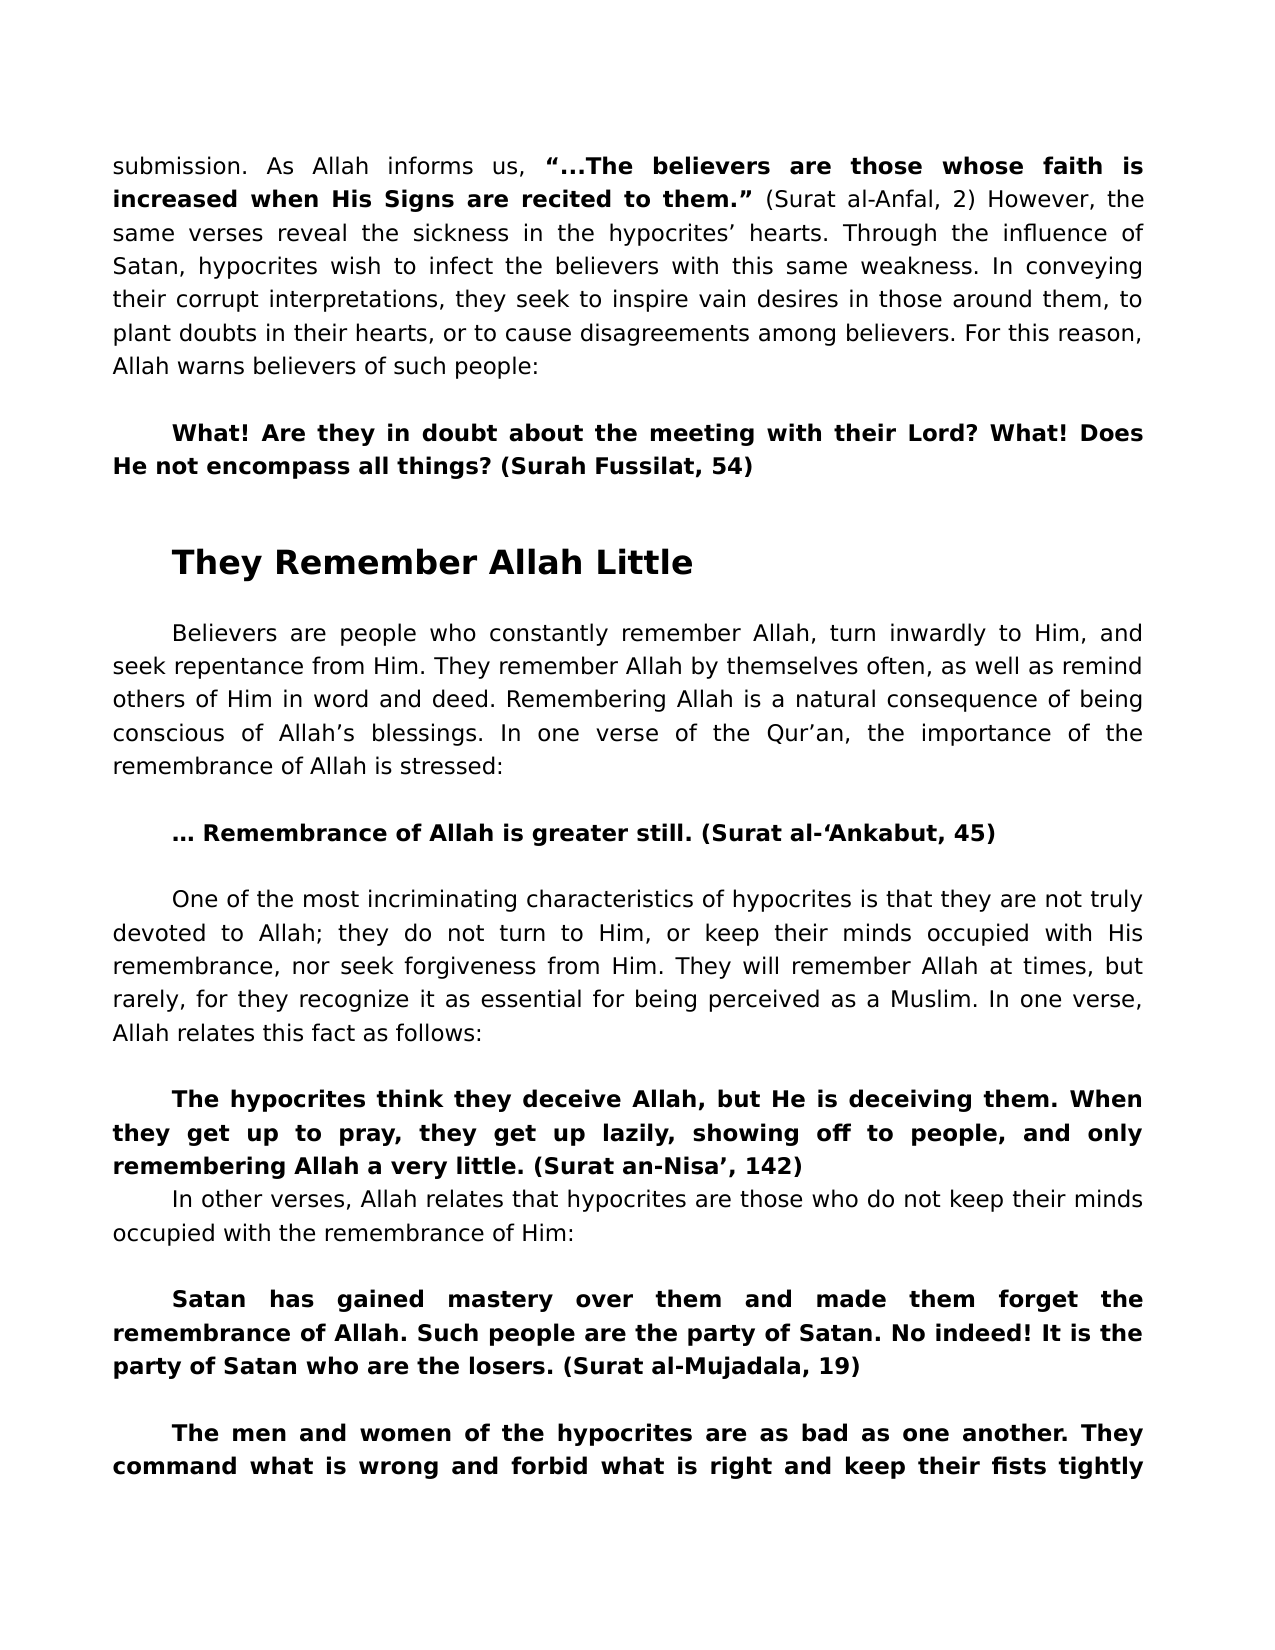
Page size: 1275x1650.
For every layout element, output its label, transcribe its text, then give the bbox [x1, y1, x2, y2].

text submission. As Allah informs us, “...The believers are those whose faith is increased when His Signs are recited to them.” (Surat al-Anfal, 2) However, the same verses reveal the sickness in the hypocrites’ hearts. Through the influence of Satan, hypocrites wish to infect the believers with this same weakness. In conveying their corrupt interpretations, they seek to inspire vain desires in those around them, to plant doubts in their hearts, or to cause disagreements among believers. For this reason, Allah warns believers of such people: [112, 148, 1145, 381]
text One of the most incriminating characteristics of hypocrites is that they are not truly devoted to Allah; they do not turn to Him, or keep their minds occupied with His remembrance, nor seek forgiveness from Him. They will remember Allah at times, but rarely, for they recognize it as essential for being perceived as a Muslim. In one verse, Allah relates this fact as follows: [112, 881, 1145, 1048]
text What! Are they in doubt about the meeting with their Lord? What! Does He not encompass all things? (Surah Fussilat, 54) [112, 414, 1145, 481]
text They Remember Allah Little [112, 548, 1145, 581]
text In other verses, Allah relates that hypocrites are those who do not keep their minds occupied with the remembrance of Him: [112, 1181, 1145, 1248]
text Satan has gained mastery over them and made them forget the remembrance of Allah. Such people are the party of Satan. No indeed! It is the party of Satan who are the losers. (Surat al-Mujadala, 19) [112, 1281, 1145, 1381]
text The men and women of the hypocrites are as bad as one another. They command what is wrong and forbid what is right and keep their fists tightly [112, 1414, 1145, 1481]
text The hypocrites think they deceive Allah, but He is deceiving them. When they get up to pray, they get up lazily, showing off to people, and only remembering Allah a very little. (Surat an-Nisa’, 142) [112, 1081, 1145, 1181]
text Believers are people who constantly remember Allah, turn inwardly to Him, and seek repentance from Him. They remember Allah by themselves often, as well as remind others of Him in word and deed. Remembering Allah is a natural consequence of being conscious of Allah’s blessings. In one verse of the Qur’an, the importance of the remembrance of Allah is stressed: [112, 614, 1145, 781]
text … Remembrance of Allah is greater still. (Surat al-‘Ankabut, 45) [112, 814, 1145, 848]
